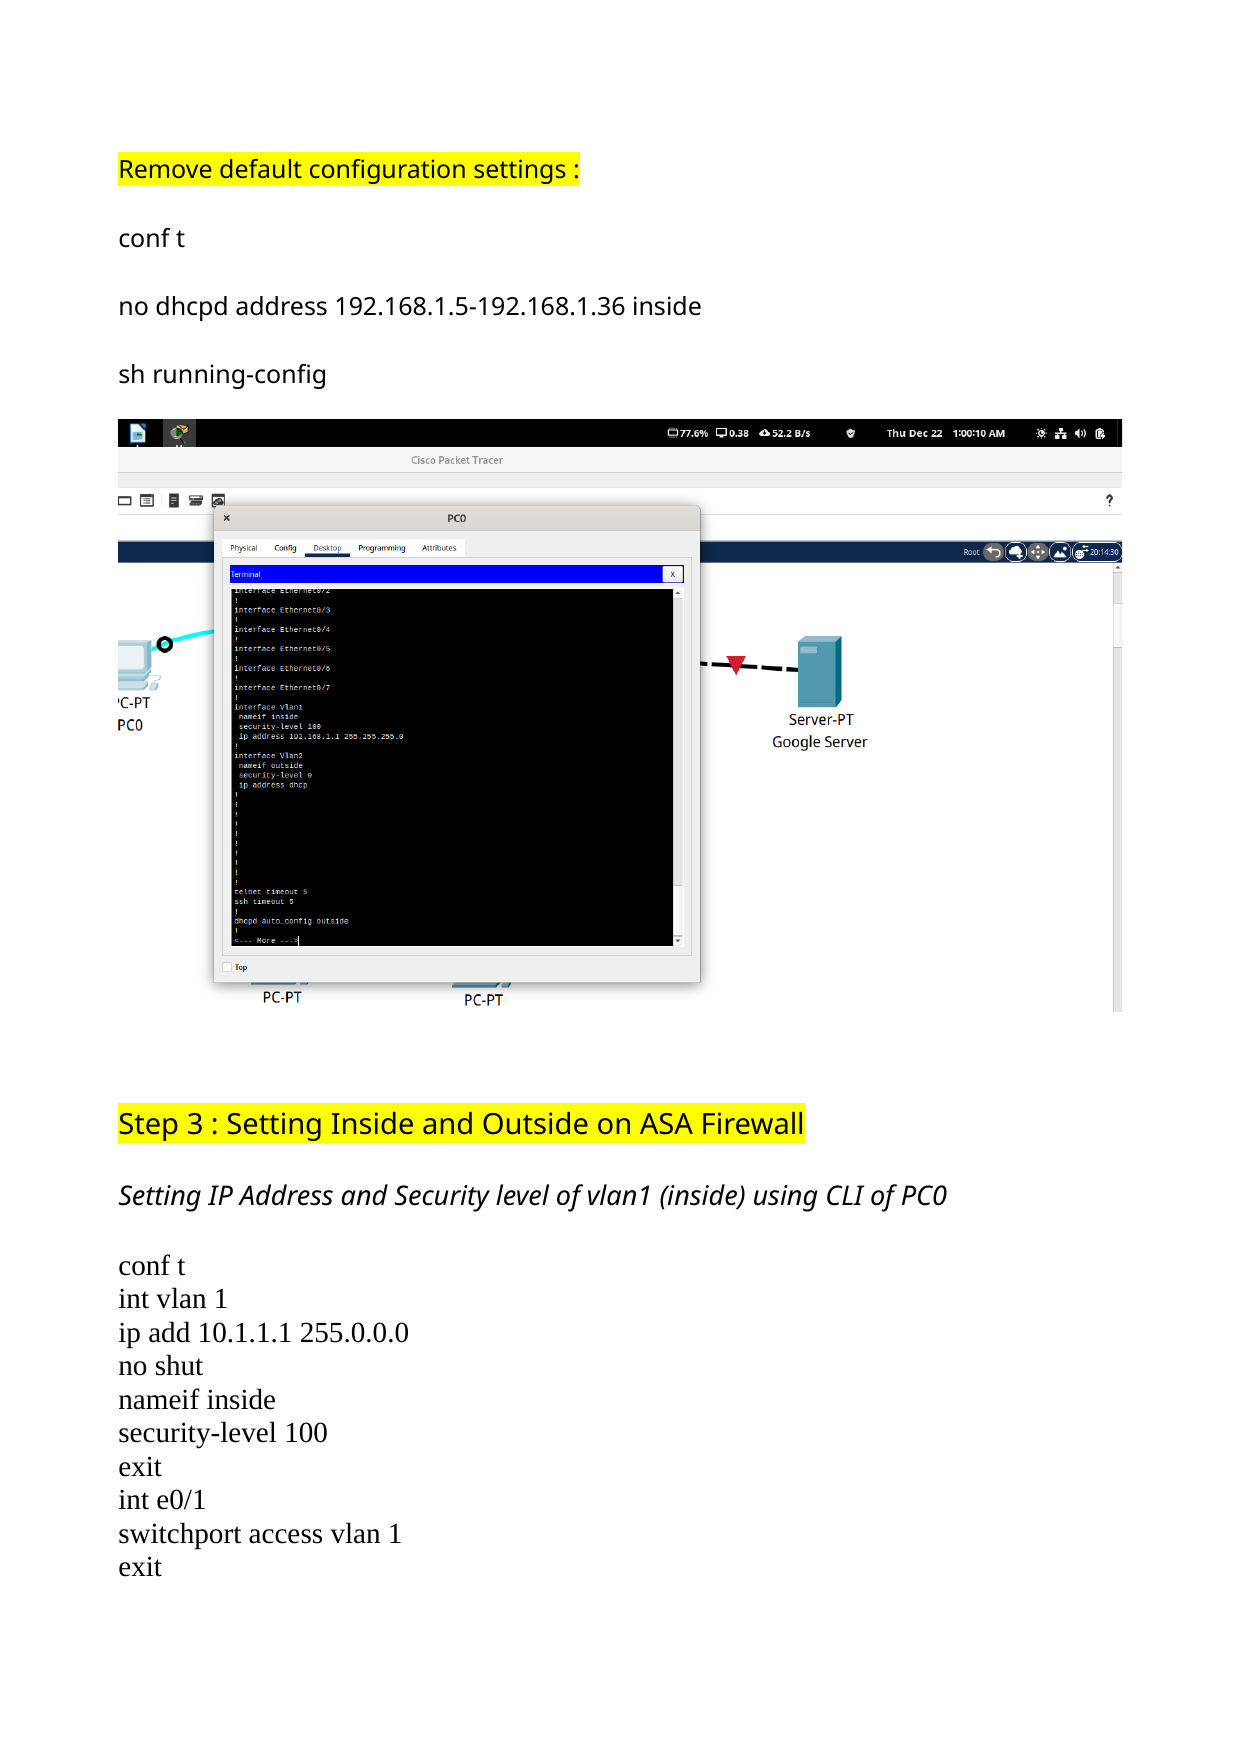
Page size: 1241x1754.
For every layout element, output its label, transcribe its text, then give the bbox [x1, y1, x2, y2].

text security-level 100 [118, 1415, 1122, 1449]
text exit [118, 1549, 1122, 1583]
text sh running-config [118, 357, 1122, 391]
text no dhcpd address 192.168.1.5-192.168.1.36 inside [118, 288, 1122, 322]
text Step 3 : Setting Inside and Outside on ASA Firewall [118, 1103, 1122, 1143]
text Remove default configuration settings : [118, 152, 1122, 186]
text ip add 10.1.1.1 255.0.0.0 [118, 1315, 1122, 1348]
text exit [118, 1449, 1122, 1482]
text switchport access vlan 1 [118, 1516, 1122, 1549]
text no shut [118, 1348, 1122, 1382]
text int e0/1 [118, 1482, 1122, 1516]
picture [118, 419, 1123, 1012]
text nameif inside [118, 1382, 1122, 1415]
text conf t int vlan 1 [118, 1248, 1122, 1315]
text Setting IP Address and Security level of vlan1 (inside) using CLI of PC0 [118, 1177, 1122, 1214]
text conf t [118, 220, 1122, 254]
